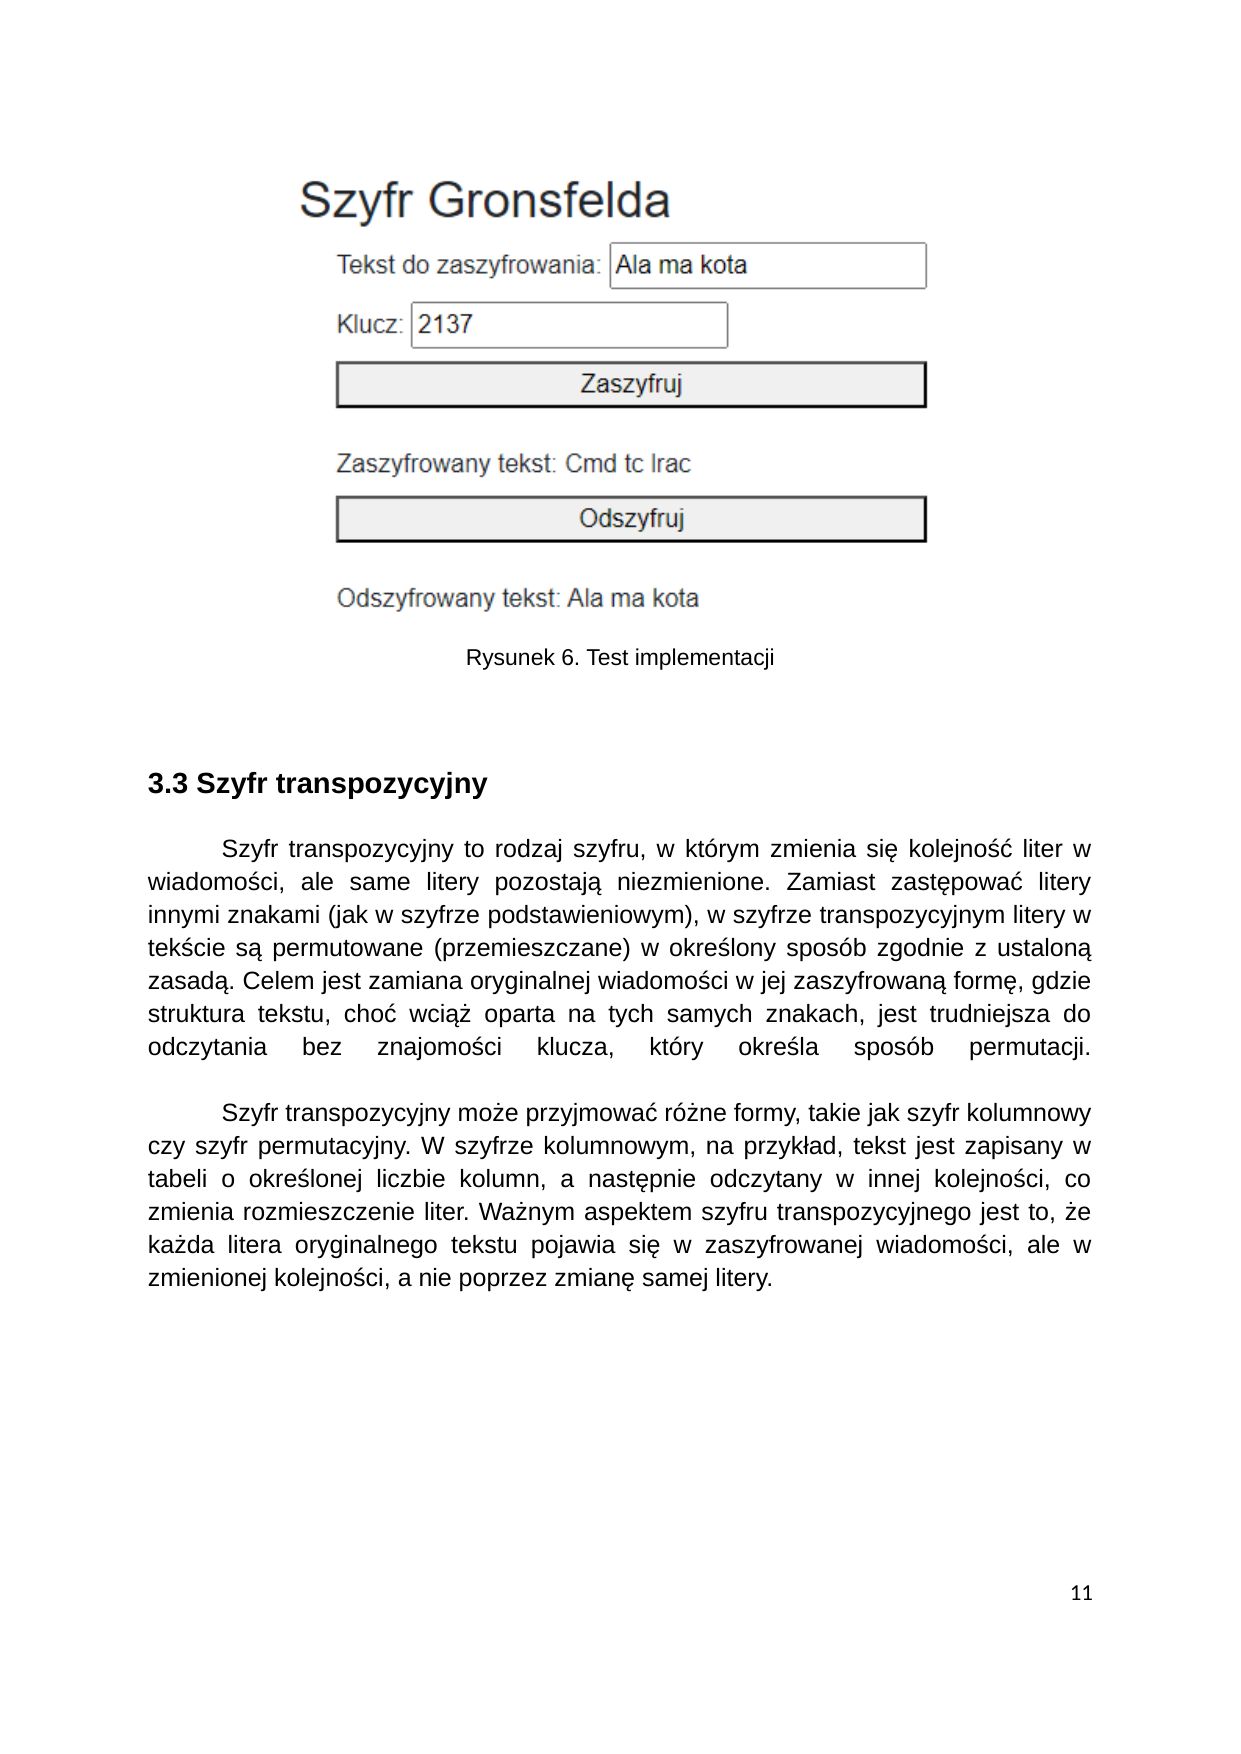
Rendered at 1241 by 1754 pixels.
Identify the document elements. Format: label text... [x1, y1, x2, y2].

picture [258, 147, 982, 640]
text Szyfr transpozycyjny to rodzaj szyfru, w którym zmienia się kolejność liter w wiadomości, ale same litery pozostają niezmienione. Zamiast zastępować litery innymi znakami (jak w szyfrze podstawieniowym), w szyfrze transpozycyjnym litery w tekście są permutowane (przemieszczane) w określony sposób zgodnie z ustaloną zasadą. Celem jest zamiana oryginalnej wiadomości w jej zaszyfrowaną formę, gdzie struktura tekstu, choć wciąż oparta na tych samych znakach, jest trudniejsza do odczytania bez znajomości klucza, który określa sposób permutacji. Szyfr transpozycyjny może przyjmować różne formy, takie jak szyfr kolumnowy czy szyfr permutacyjny. W szyfrze kolumnowym, na przykład, tekst jest zapisany w tabeli o określonej liczbie kolumn, a następnie odczytany w innej kolejności, co zmienia rozmieszczenie liter. Ważnym aspektem szyfru transpozycyjnego jest to, że każda litera oryginalnego tekstu pojawia się w zaszyfrowanej wiadomości, ale w zmienionej kolejności, a nie poprzez zmianę samej litery. [148, 834, 1093, 1292]
text Rysunek 6. Test implementacji [148, 148, 1093, 670]
text 3.3 Szyfr transpozycyjny [148, 766, 1093, 799]
